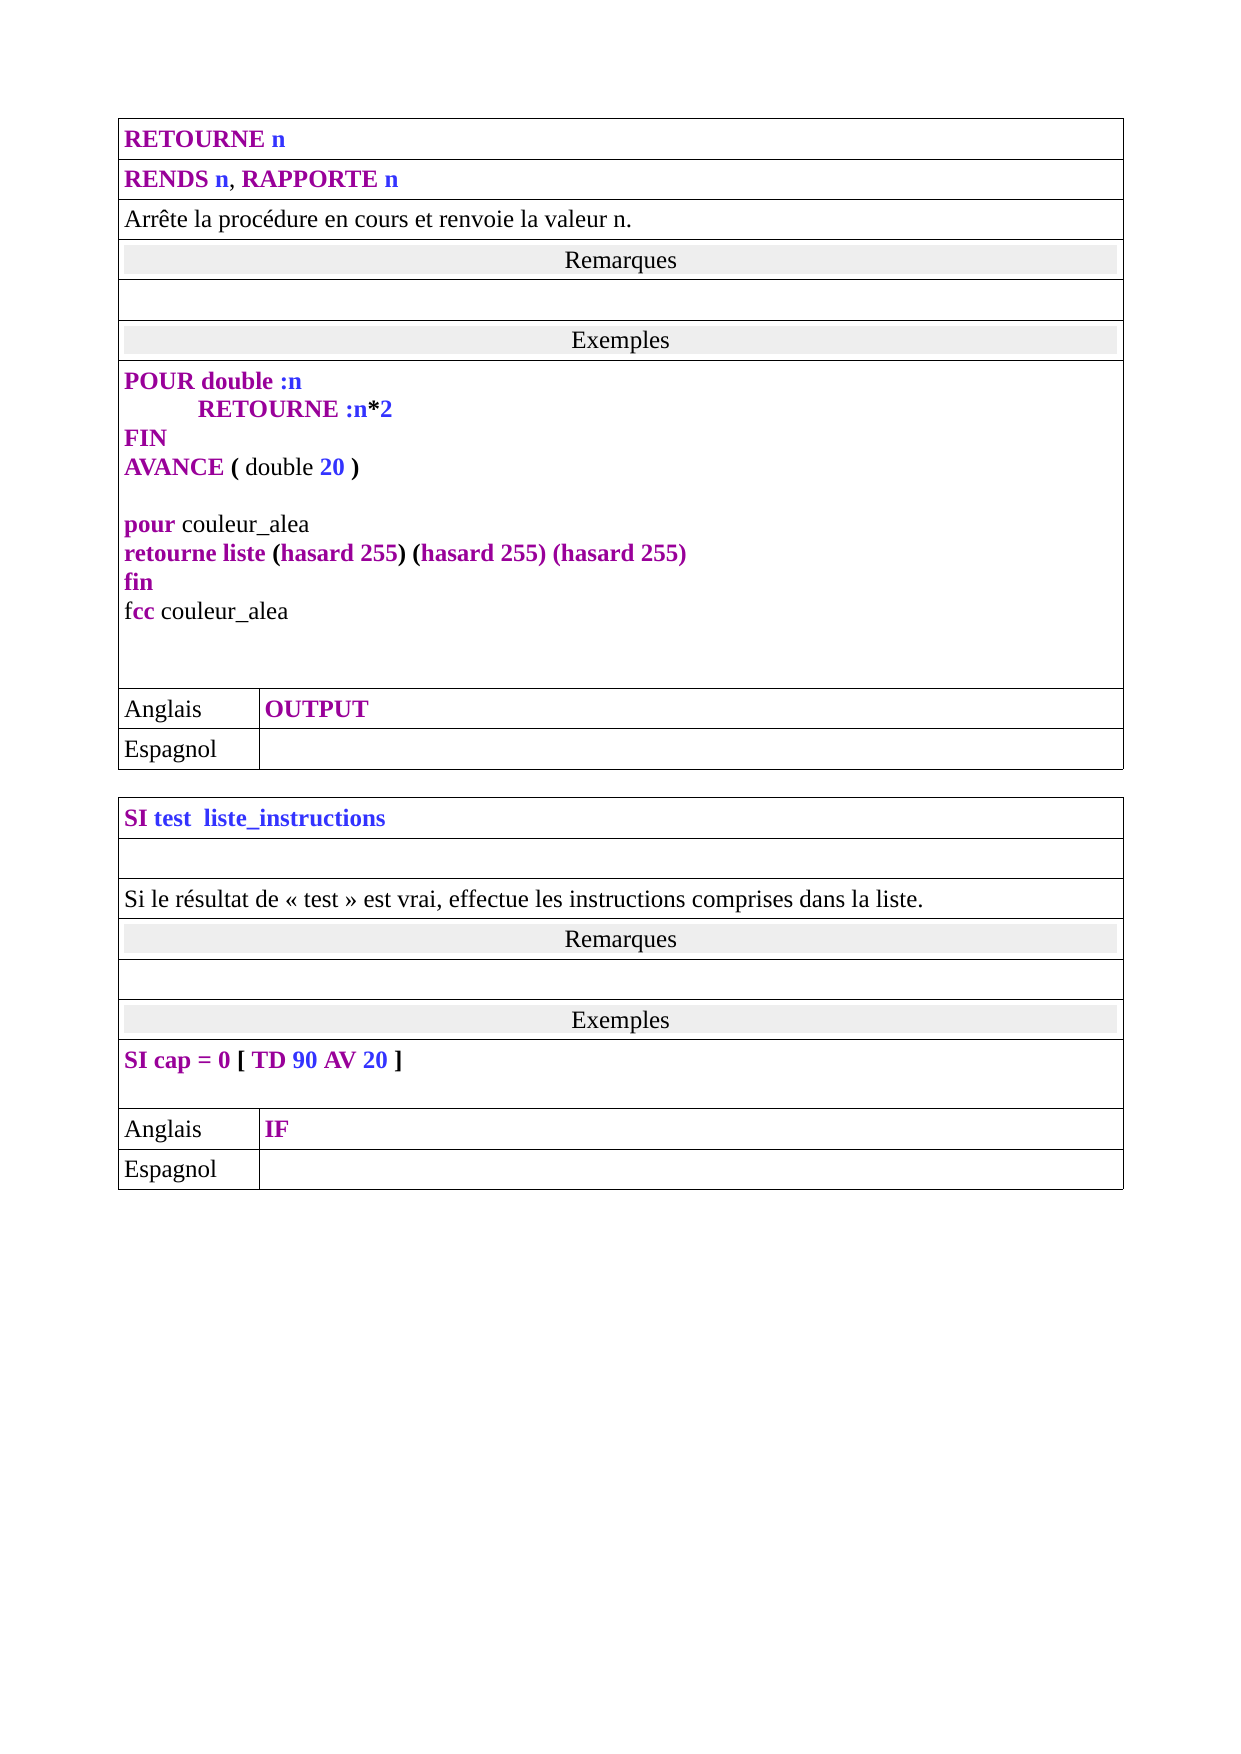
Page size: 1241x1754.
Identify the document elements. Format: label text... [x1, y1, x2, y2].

table_cell Anglais [119, 689, 259, 728]
table_cell [260, 729, 1123, 768]
table_cell Exemples [119, 1000, 1123, 1039]
table_cell IF [260, 1109, 1123, 1148]
table_cell OUTPUT [260, 689, 1123, 728]
table_cell Espagnol [119, 729, 259, 768]
table_cell Remarques [119, 919, 1123, 958]
table_cell [119, 280, 1123, 320]
table_cell Remarques [119, 240, 1123, 279]
table_cell [260, 1150, 1123, 1189]
table_cell Arrête la procédure en cours et renvoie la valeur n. [119, 200, 1123, 239]
table_cell Exemples [119, 321, 1123, 360]
table_cell RENDS n, RAPPORTE n [119, 160, 1123, 199]
table_cell Anglais [119, 1109, 259, 1148]
table_header SI test liste_instructions [119, 798, 1123, 838]
table_cell POUR double :n RETOURNE :n*2 FIN AVANCE ( double 20 ) pour couleur_alea retourne liste (hasard 255) (hasard 255) (hasard 255) fin fcc couleur_alea [119, 361, 1123, 688]
table_cell SI cap = 0 [ TD 90 AV 20 ] [119, 1040, 1123, 1108]
table_cell Si le résultat de « test » est vrai, effectue les instructions comprises dans la liste. [119, 879, 1123, 918]
table_header RETOURNE n [119, 119, 1123, 158]
table_cell Espagnol [119, 1150, 259, 1189]
table_cell [119, 960, 1123, 999]
table_cell [119, 839, 1123, 878]
